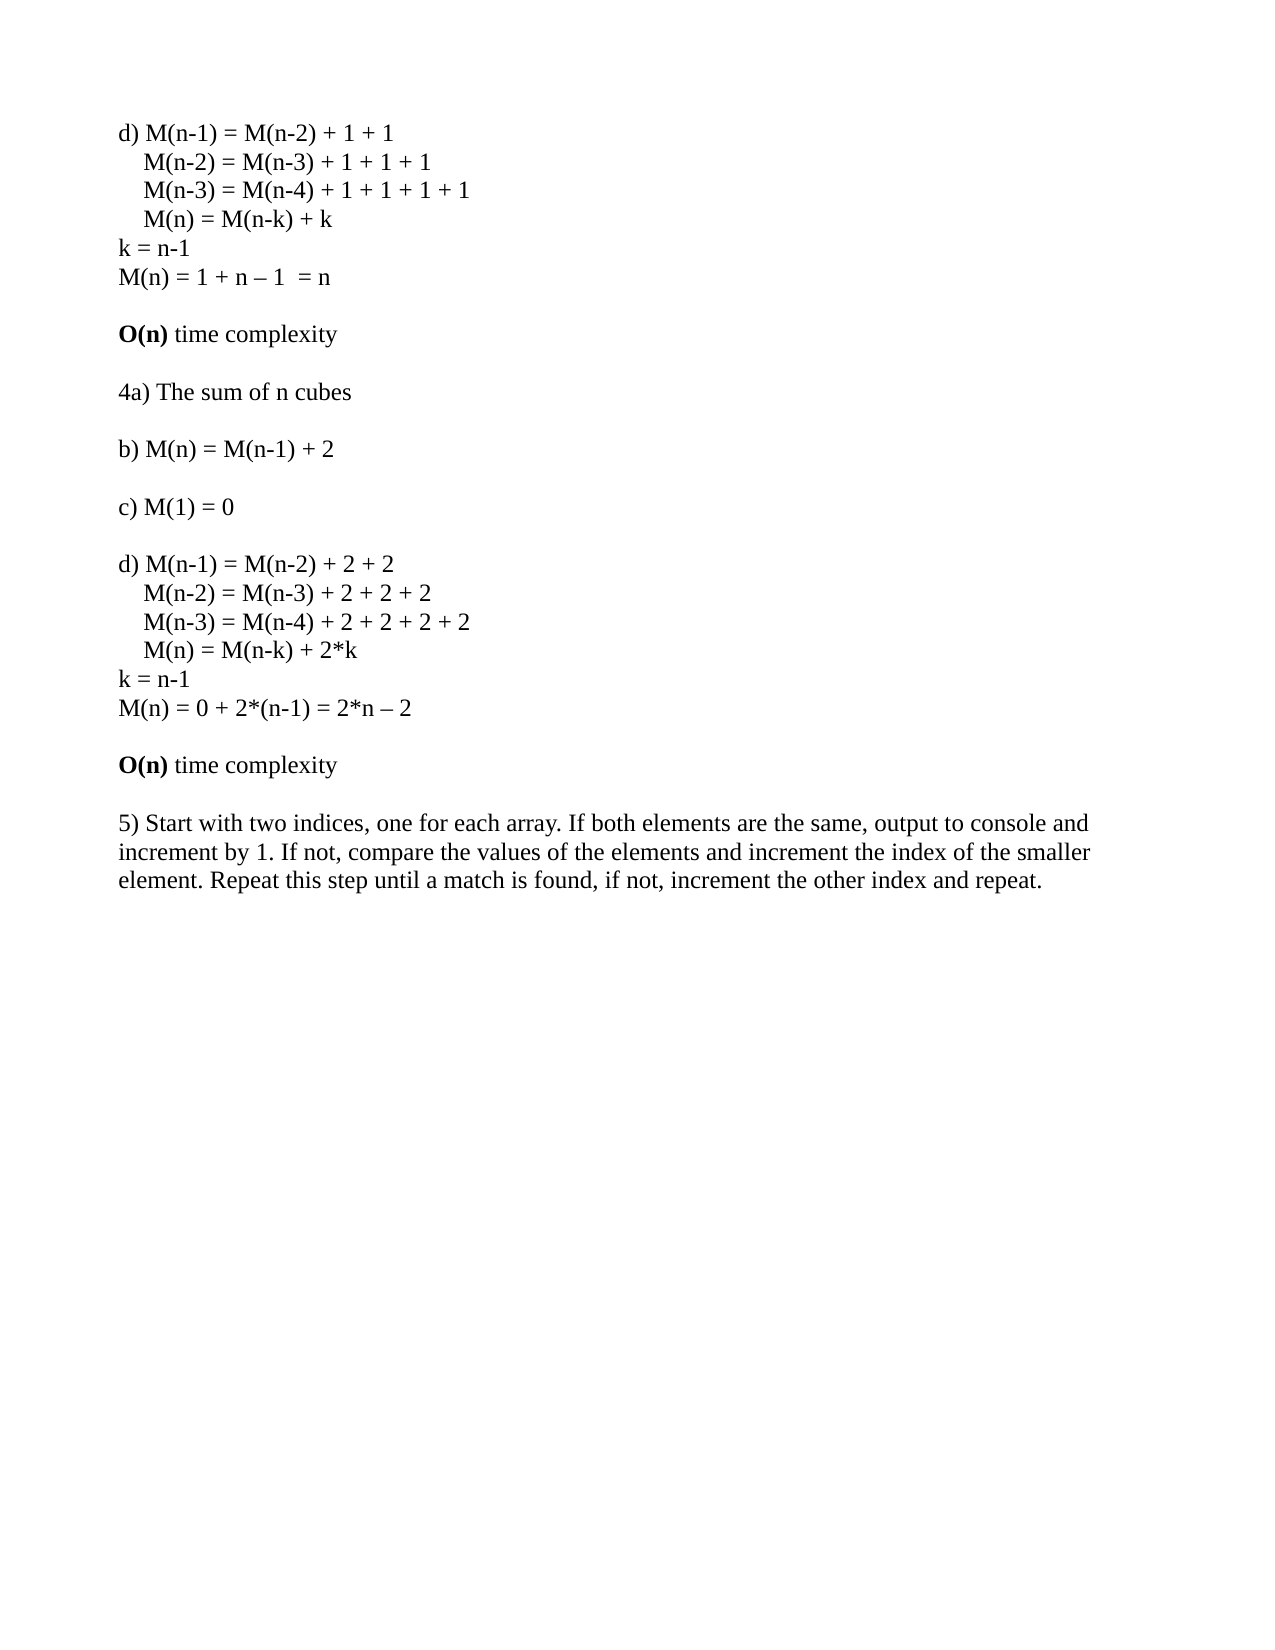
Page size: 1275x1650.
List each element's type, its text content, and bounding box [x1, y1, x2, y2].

text O(n) time complexity [118, 319, 1157, 348]
text M(n) = 0 + 2*(n-1) = 2*n – 2 [118, 693, 1157, 722]
text M(n) = M(n-k) + k [118, 204, 1157, 233]
text b) M(n) = M(n-1) + 2 [118, 434, 1157, 463]
text M(n-3) = M(n-4) + 1 + 1 + 1 + 1 [118, 176, 1157, 204]
text 5) Start with two indices, one for each array. If both elements are the same, output to console and increment by 1. If not, compare the values of the elements and increment the index of the smaller element. Repeat this step until a match is found, if not, increment the other index and repeat. [118, 808, 1157, 894]
text c) M(1) = 0 [118, 492, 1157, 521]
text M(n) = 1 + n – 1 = n [118, 262, 1157, 291]
text O(n) time complexity [118, 751, 1157, 779]
text M(n-2) = M(n-3) + 2 + 2 + 2 [118, 578, 1157, 607]
text M(n-3) = M(n-4) + 2 + 2 + 2 + 2 [118, 607, 1157, 636]
text d) M(n-1) = M(n-2) + 1 + 1 [118, 118, 1157, 147]
text 4a) The sum of n cubes [118, 377, 1157, 406]
text k = n-1 [118, 664, 1157, 693]
text d) M(n-1) = M(n-2) + 2 + 2 [118, 549, 1157, 578]
text k = n-1 [118, 233, 1157, 262]
text M(n-2) = M(n-3) + 1 + 1 + 1 [118, 147, 1157, 176]
text M(n) = M(n-k) + 2*k [118, 636, 1157, 664]
